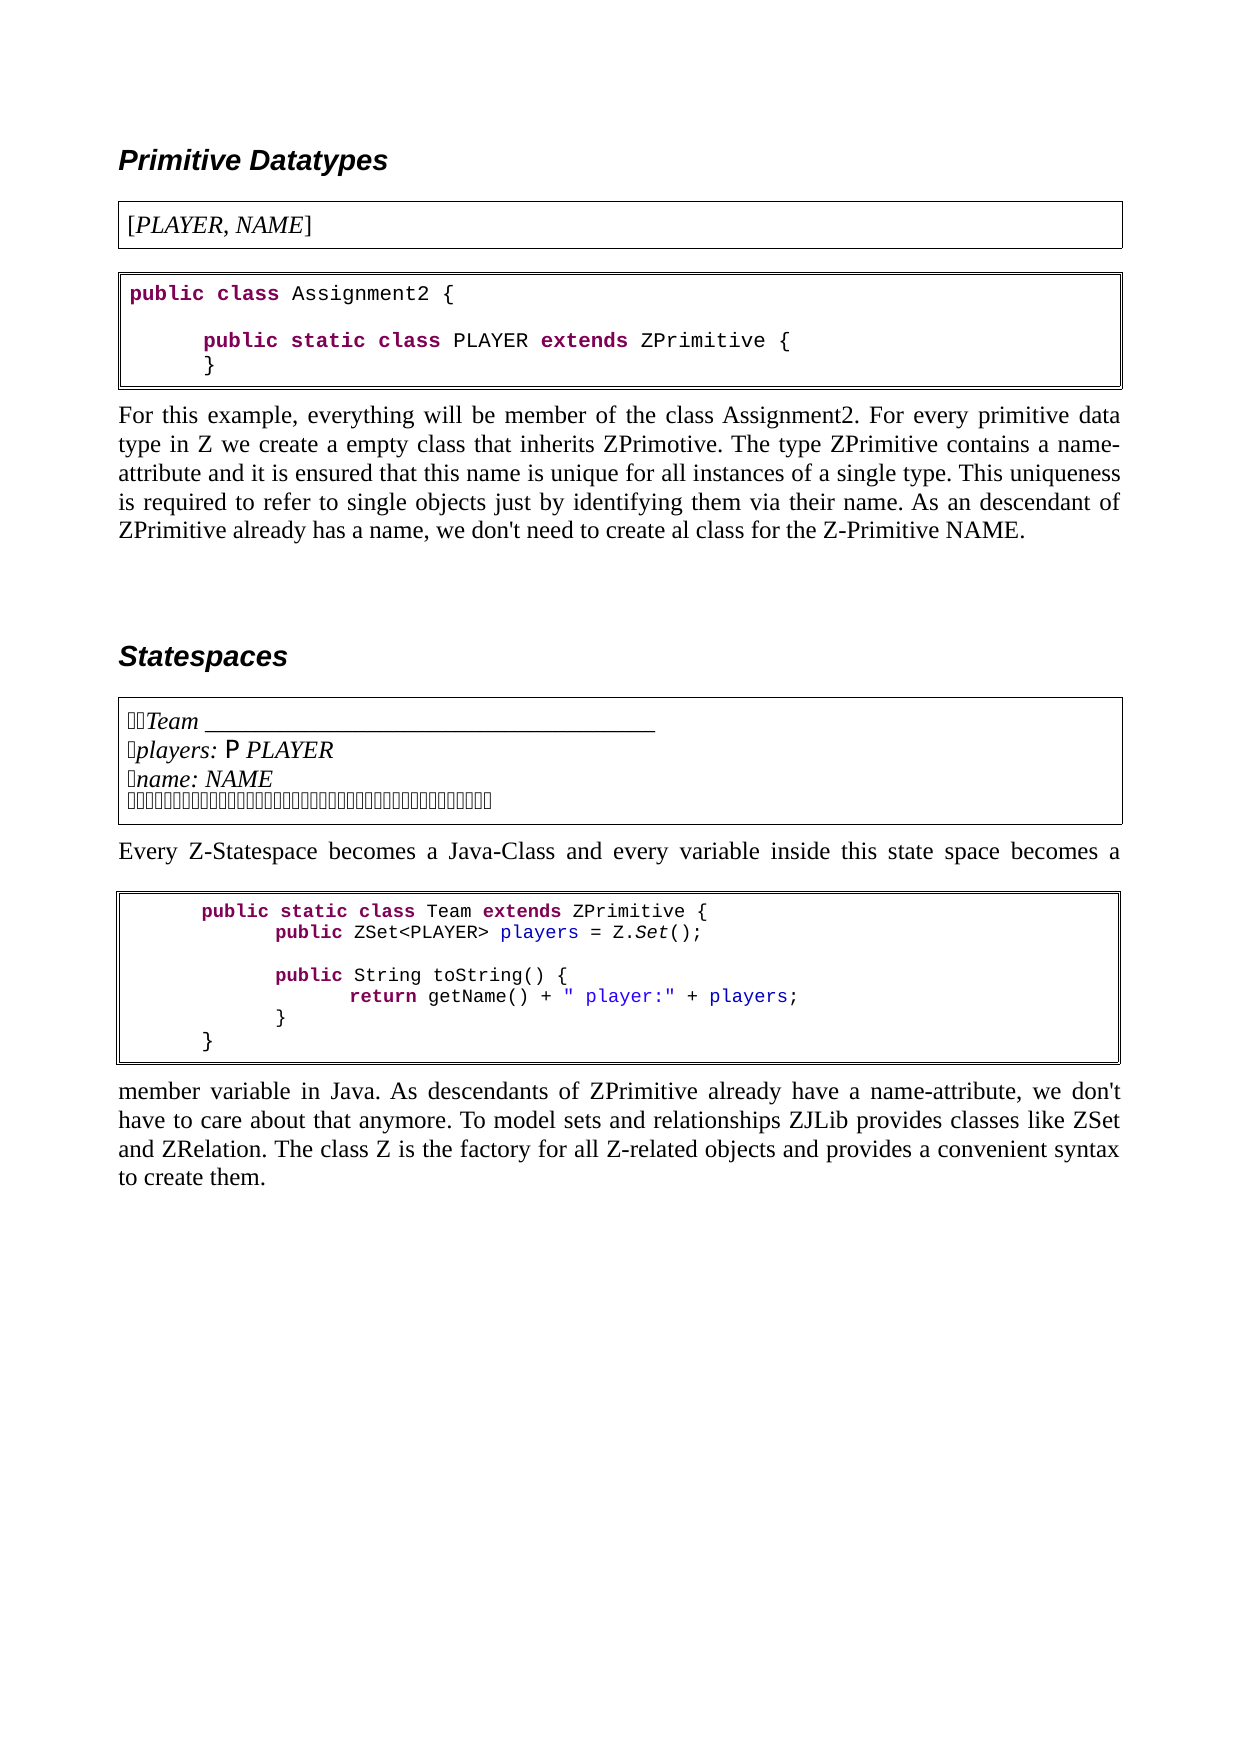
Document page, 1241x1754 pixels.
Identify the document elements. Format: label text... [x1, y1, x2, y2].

text Every Z-Statespace becomes a Java-Class and every variable inside this state space becomes a member variable in Java. As descendants of ZPrimitive already have a name-attribute, we don't have to care about that anymore. To model sets and relationships ZJLib provides classes like ZSet and ZRelation. The class Z is the factory for all Z-related objects and provides a convenient syntax to create them. [118, 825, 1122, 1191]
text } [127, 1029, 1109, 1053]
subtitle Statespaces [118, 639, 1122, 673]
subtitle Primitive Datatypes [118, 143, 1122, 177]
text [119, 202, 1122, 248]
text [119, 273, 1122, 389]
text } [127, 1008, 1109, 1029]
text Every Z-Statespace becomes a Java-Class and every variable inside this state space becomes a member variable in Java. As descendants of ZPrimitive already have a name-attribute, we don't have to care about that anymore. To model sets and relationships ZJLib provides classes like ZSet and ZRelation. The class Z is the factory for all Z-related objects and provides a convenient syntax to create them. [118, 685, 1122, 697]
text return getName() + " player:" + players; [127, 987, 1109, 1008]
text [118, 189, 1122, 201]
text public String toString() { [127, 966, 1109, 987]
text Every Z-Statespace becomes a Java-Class and every variable inside this state space becomes a member variable in Java. As descendants of ZPrimitive already have a name-attribute, we don't have to care about that anymore. To model sets and relationships ZJLib provides classes like ZSet and ZRelation. The class Z is the factory for all Z-related objects and provides a convenient syntax to create them. [117, 892, 1120, 1064]
text [118, 249, 1122, 272]
text } [129, 354, 1111, 378]
text public ZSet<PLAYER> players = Z.Set(); [127, 923, 1109, 944]
text public class Assignment2 { [129, 283, 1111, 307]
text For this example, everything will be member of the class Assignment2. For every primitive data type in Z we create a empty class that inherits ZPrimotive. The type ZPrimitive contains a name-attribute and it is ensured that this name is unique for all instances of a single type. This uniqueness is required to refer to single objects just by identifying them via their name. As an descendant of ZPrimitive already has a name, we don't need to create al class for the Z-Primitive NAME. [118, 390, 1122, 544]
text public static class PLAYER extends ZPrimitive { [129, 330, 1111, 354]
text Every Z-Statespace becomes a Java-Class and every variable inside this state space becomes a member variable in Java. As descendants of ZPrimitive already have a name-attribute, we don't have to care about that anymore. To model sets and relationships ZJLib provides classes like ZSet and ZRelation. The class Z is the factory for all Z-related objects and provides a convenient syntax to create them. [119, 698, 1122, 824]
text [PLAYER, NAME] [127, 210, 1113, 239]
text Team ____________________________________ players: P PLAYER name: NAME  [127, 706, 1113, 815]
text public static class Team extends ZPrimitive { [127, 902, 1109, 923]
